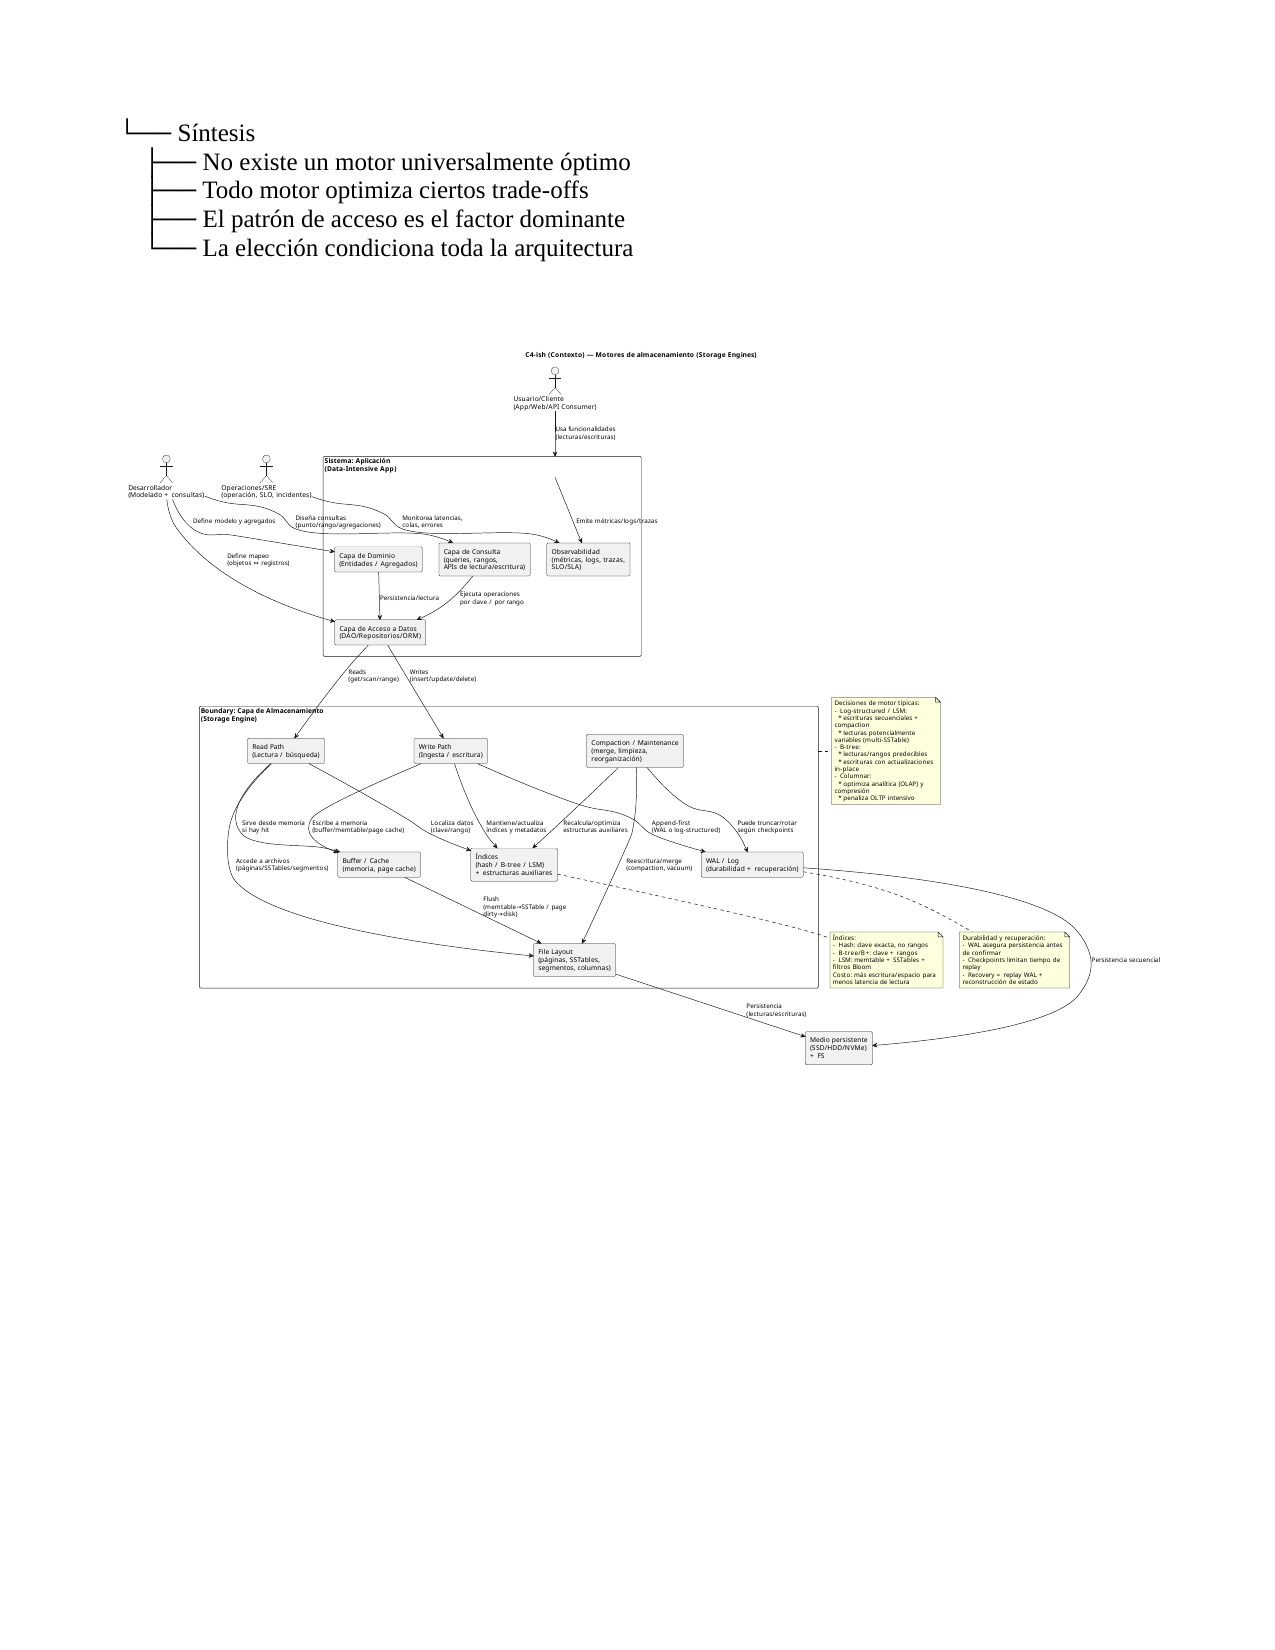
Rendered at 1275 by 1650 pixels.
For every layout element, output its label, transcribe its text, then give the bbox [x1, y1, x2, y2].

text ├── No existe un motor universalmente óptimo [153, 147, 1157, 176]
text └── La elección condiciona toda la arquitectura [118, 233, 1157, 262]
text └── Síntesis [118, 118, 1157, 147]
text ├── No existe un motor universalmente óptimo [118, 147, 151, 176]
text ├── Todo motor optimiza ciertos trade-offs [153, 176, 1157, 204]
text ├── Todo motor optimiza ciertos trade-offs [118, 176, 151, 204]
text ├── El patrón de acceso es el factor dominante [153, 204, 1157, 233]
text ├── El patrón de acceso es el factor dominante [118, 204, 151, 233]
